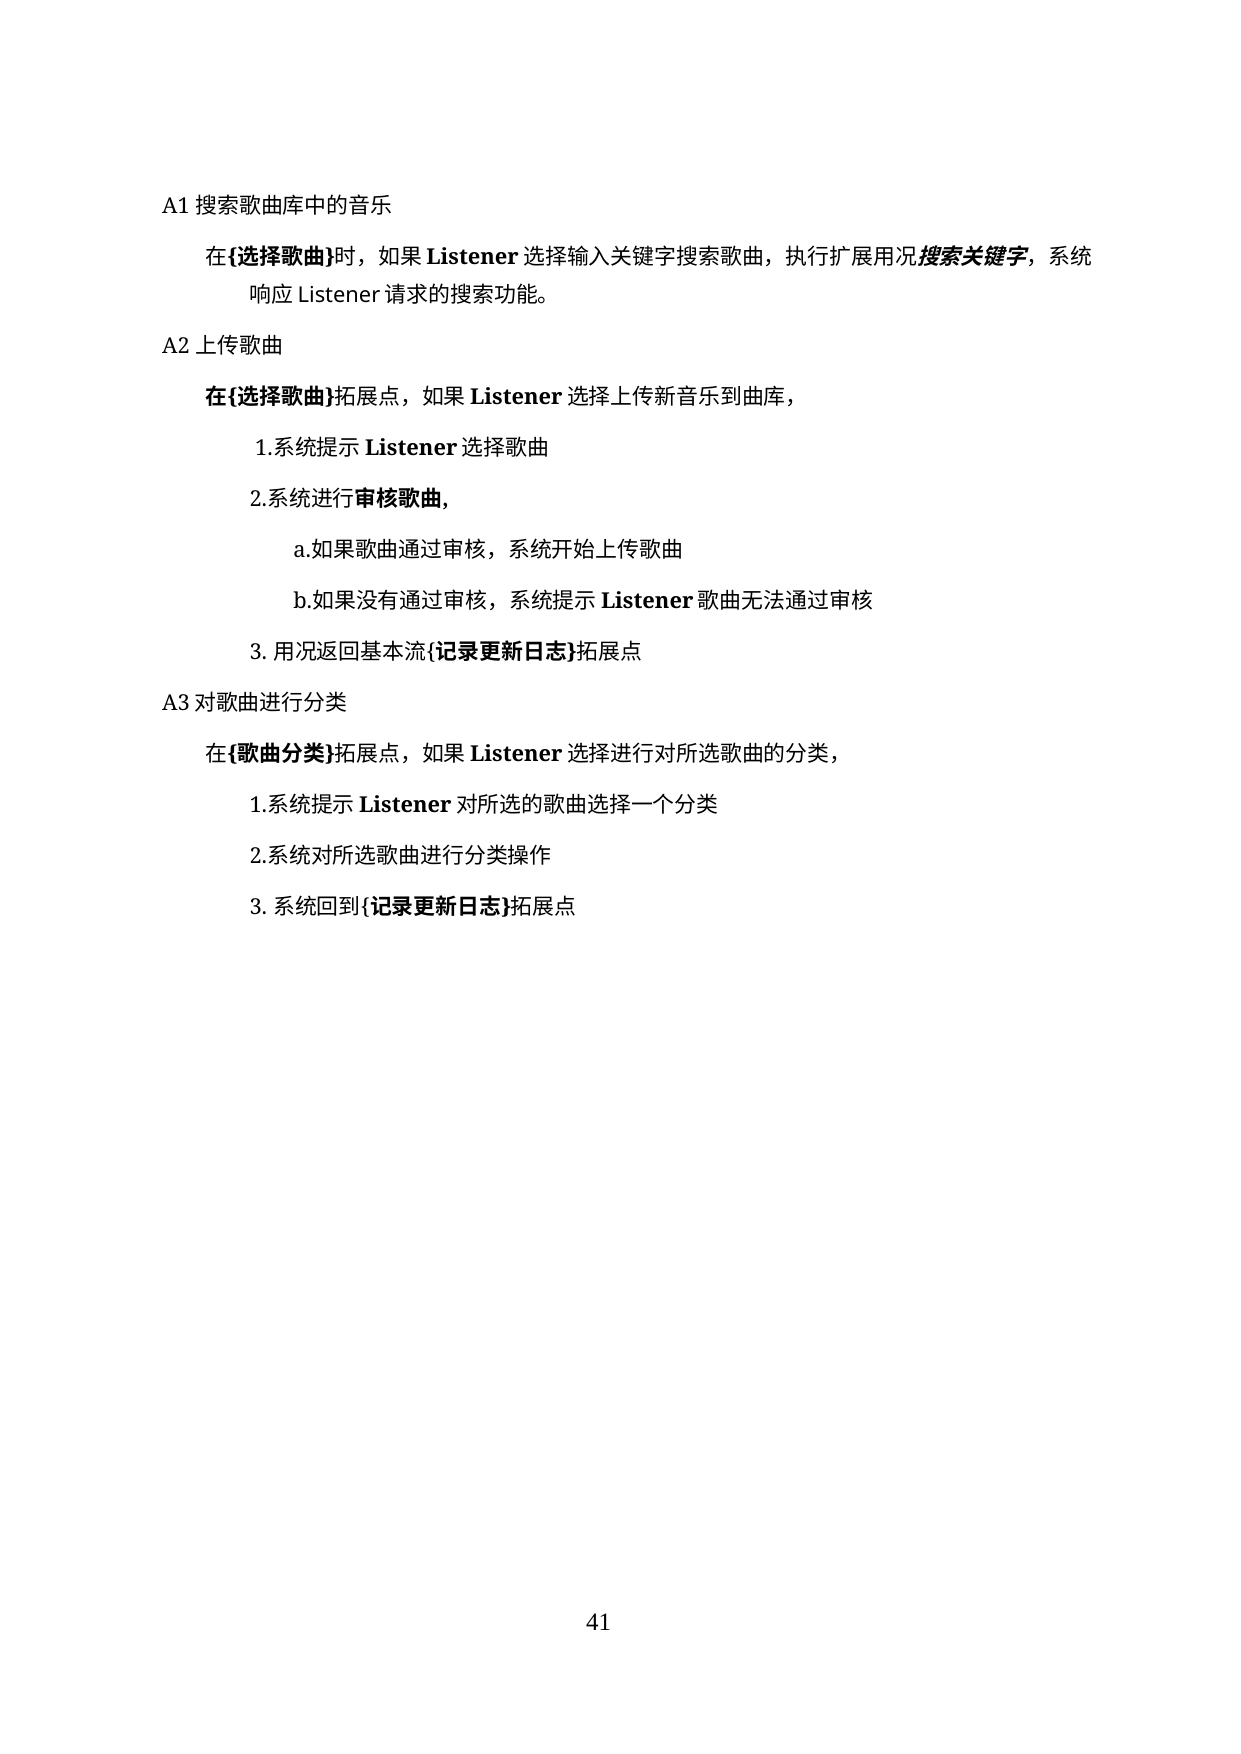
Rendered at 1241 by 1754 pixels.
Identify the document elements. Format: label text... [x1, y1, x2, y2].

text 2.系统进行审核歌曲, [118, 481, 1122, 513]
text 3. 系统回到{记录更新日志}拓展点 [118, 889, 1122, 921]
text 1.系统提示Listener选择歌曲 [118, 430, 1122, 462]
text 在{选择歌曲}拓展点，如果Listener选择上传新音乐到曲库， [118, 379, 1122, 411]
text a.如果歌曲通过审核，系统开始上传歌曲 [118, 532, 1122, 564]
text 在{选择歌曲}时，如果Listener选择输入关键字搜索歌曲，执行扩展用况搜索关键字，系统 响应Listener请求的搜索功能。 [118, 239, 1122, 308]
text A1 搜索歌曲库中的音乐 [118, 188, 1122, 219]
text 2.系统对所选歌曲进行分类操作 [118, 838, 1122, 870]
text A3对歌曲进行分类 [118, 685, 1122, 717]
text A2 上传歌曲 [118, 328, 1122, 359]
text b.如果没有通过审核，系统提示Listener歌曲无法通过审核 [118, 583, 1122, 615]
text 在{歌曲分类}拓展点，如果Listener选择进行对所选歌曲的分类， [118, 736, 1122, 768]
text 3. 用况返回基本流{记录更新日志}拓展点 [118, 634, 1122, 666]
text 1.系统提示Listener对所选的歌曲选择一个分类 [118, 787, 1122, 819]
